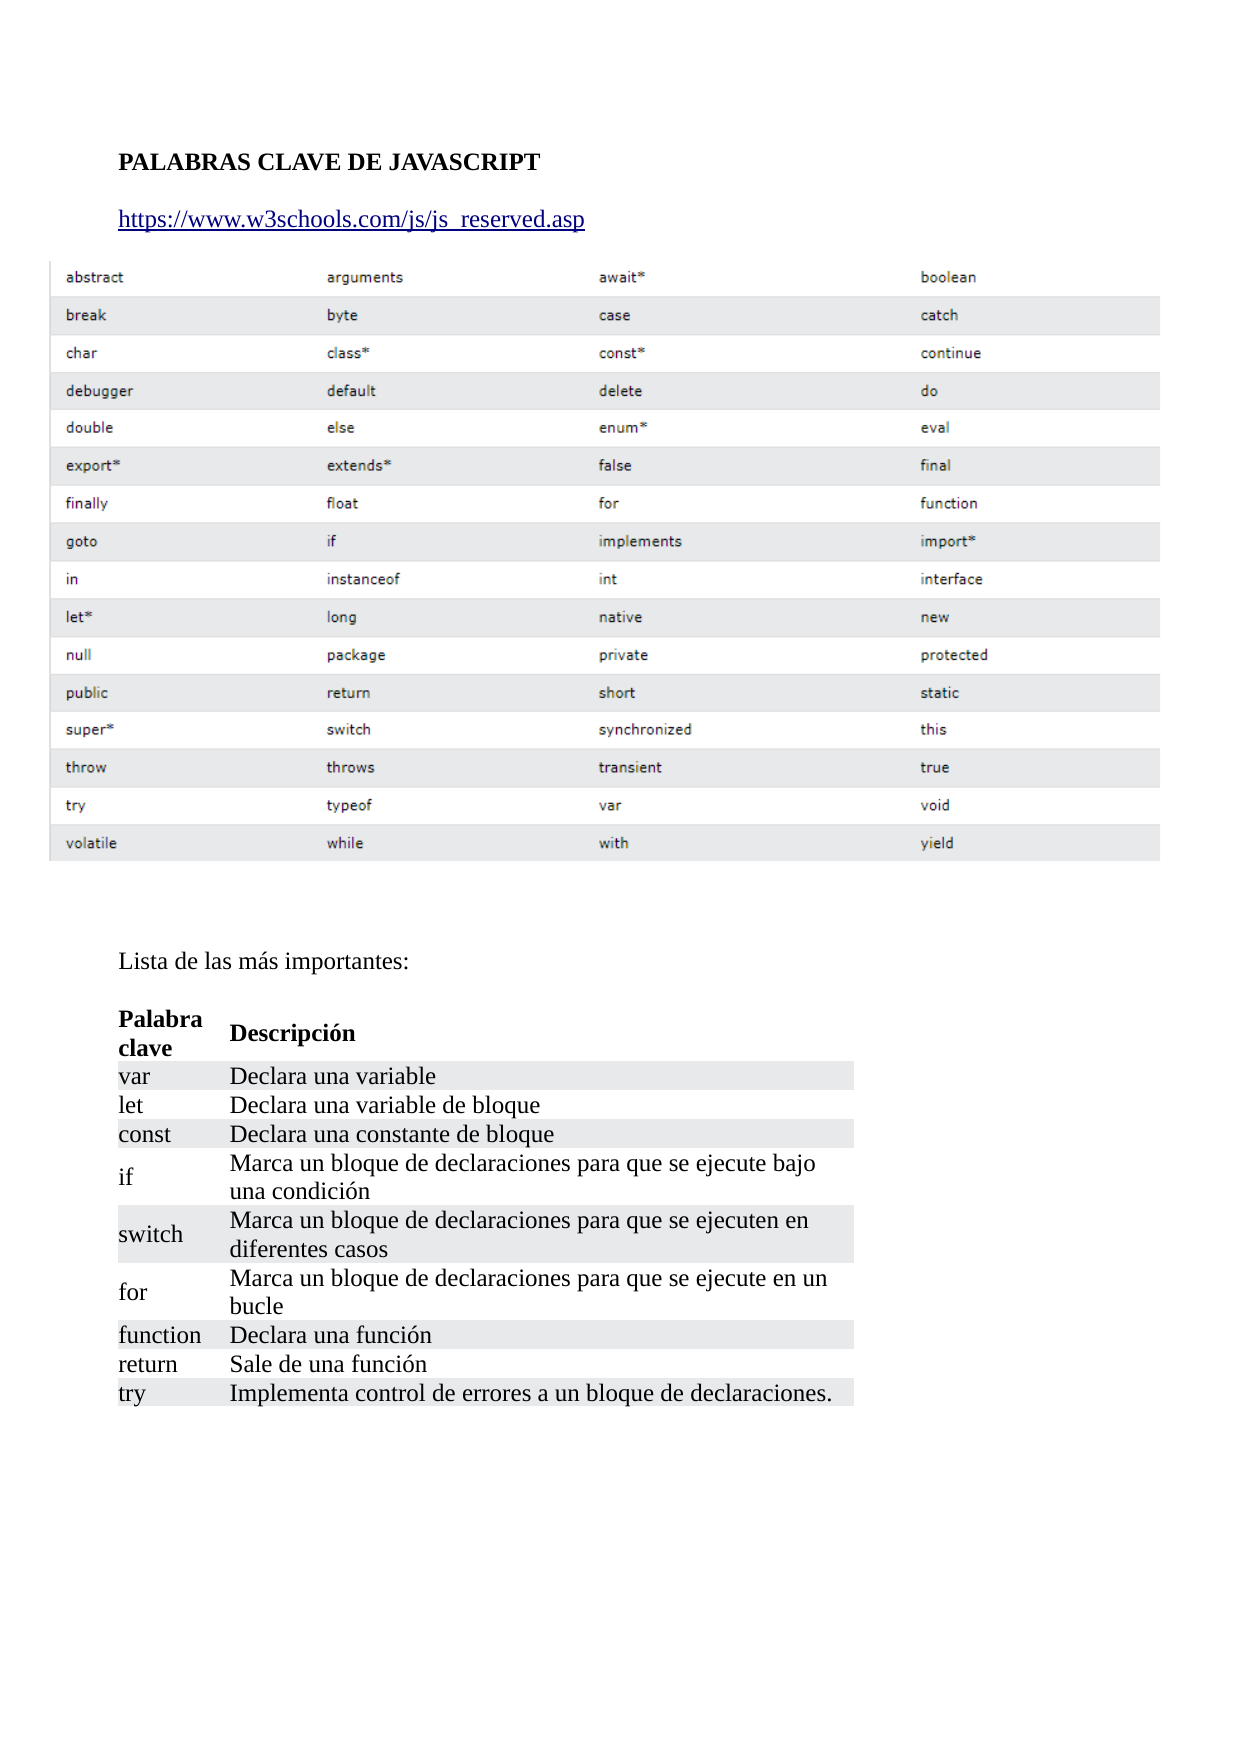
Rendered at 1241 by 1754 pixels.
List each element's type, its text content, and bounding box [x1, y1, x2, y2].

table_cell Declara una variable de bloque [229, 1090, 854, 1119]
table_cell Declara una variable [229, 1061, 854, 1090]
table_header Palabra clave [118, 1004, 229, 1061]
table_cell Marca un bloque de declaraciones para que se ejecute en un bucle [229, 1263, 854, 1320]
table_cell const [118, 1119, 229, 1148]
table_cell let [118, 1090, 229, 1119]
text https://www.w3schools.com/js/js_reserved.asp [118, 204, 1122, 233]
table_cell for [118, 1263, 229, 1320]
table_cell function [118, 1320, 229, 1349]
table_cell Marca un bloque de declaraciones para que se ejecute bajo una condición [229, 1148, 854, 1205]
table_cell Declara una función [229, 1320, 854, 1349]
table_cell Implementa control de errores a un bloque de declaraciones. [229, 1378, 854, 1406]
table_cell Declara una constante de bloque [229, 1119, 854, 1148]
table_cell Sale de una función [229, 1349, 854, 1378]
picture [47, 261, 1161, 861]
table_cell Marca un bloque de declaraciones para que se ejecuten en diferentes casos [229, 1205, 854, 1263]
table_cell if [118, 1148, 229, 1205]
table_header Descripción [229, 1004, 854, 1061]
table_cell var [118, 1061, 229, 1090]
text Lista de las más importantes: [118, 946, 1122, 1004]
table_cell return [118, 1349, 229, 1378]
table_cell try [118, 1378, 229, 1406]
table_cell switch [118, 1205, 229, 1263]
text PALABRAS CLAVE DE JAVASCRIPT [118, 147, 1122, 176]
